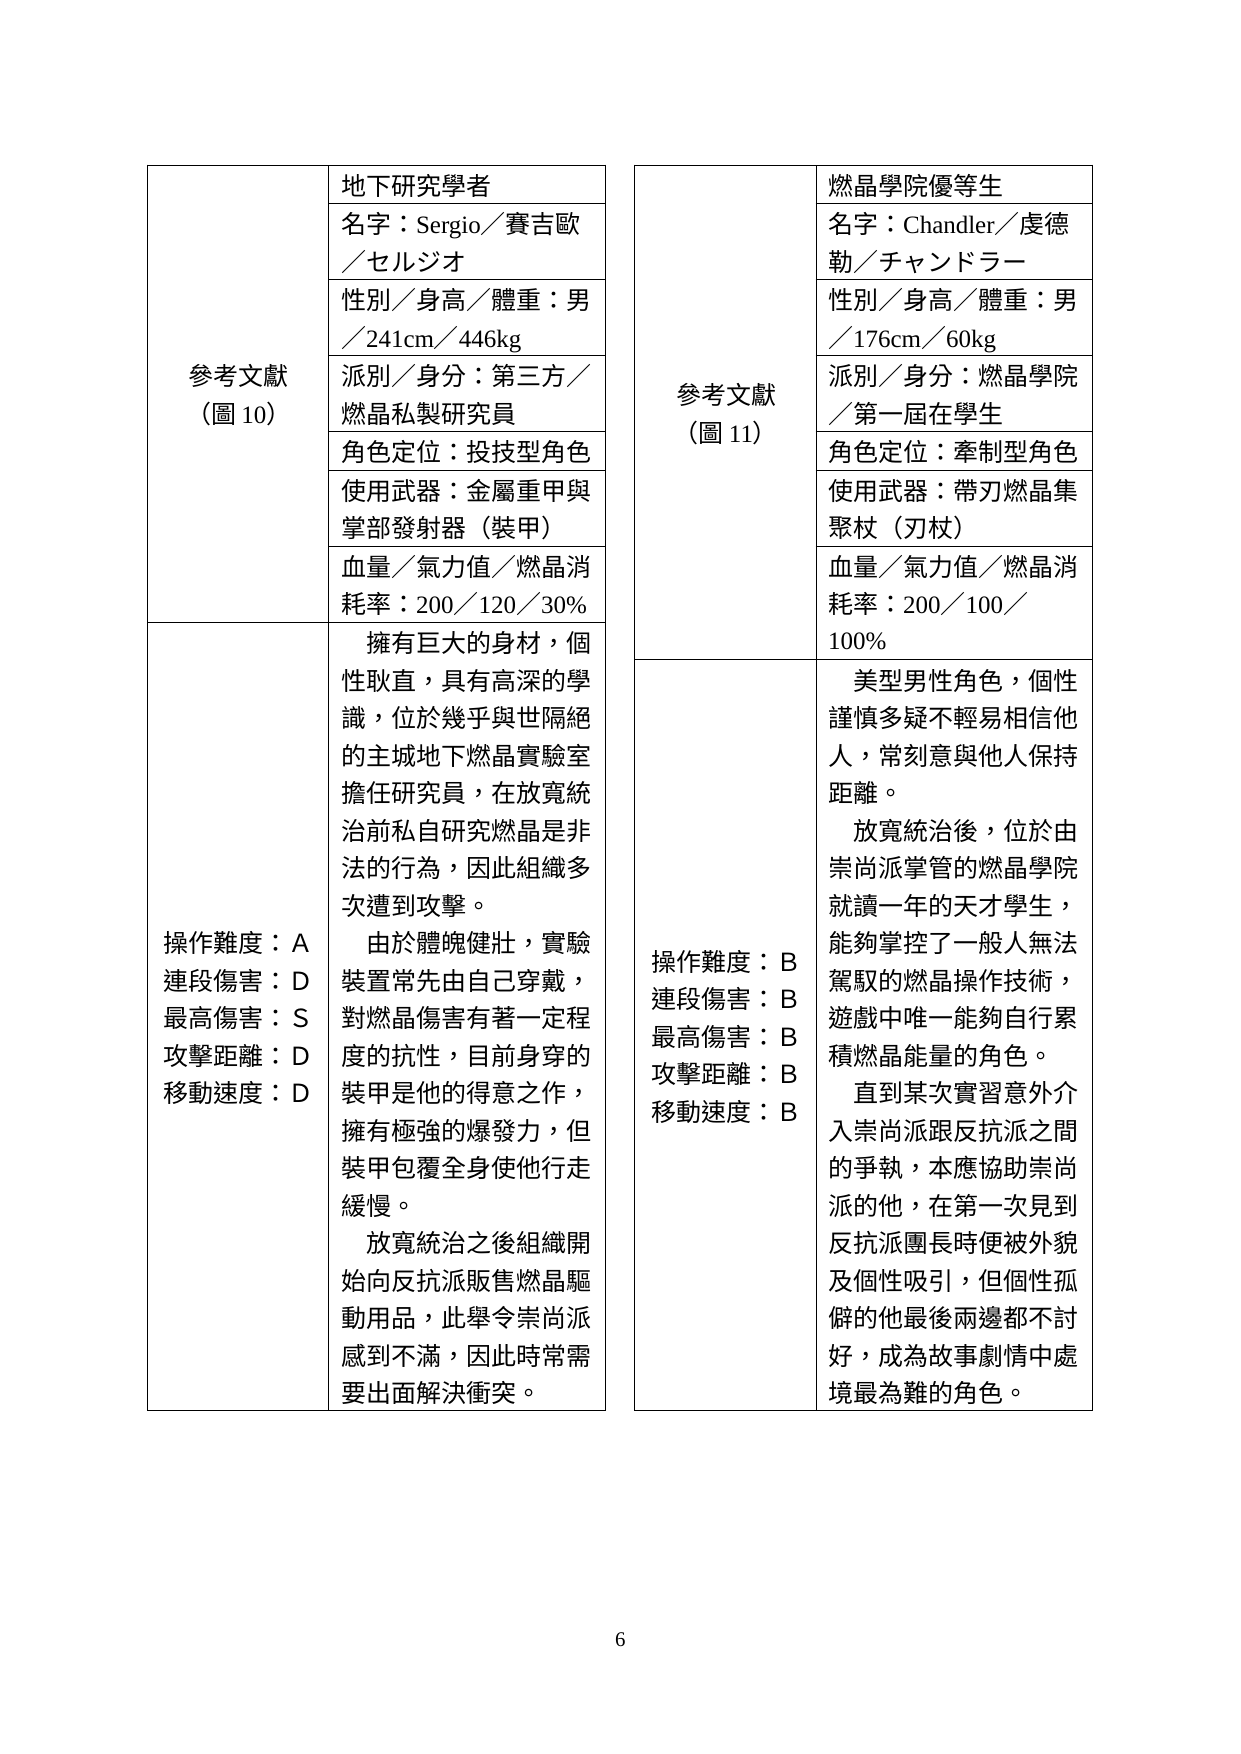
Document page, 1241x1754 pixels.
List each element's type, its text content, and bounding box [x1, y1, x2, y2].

table_cell 血量／氣力值／燃晶消耗率：200／100／100% [817, 547, 1092, 659]
table_header 參考文獻 （圖10） [148, 166, 328, 622]
table_cell 名字：Sergio／賽吉歐／セルジオ [329, 204, 605, 279]
table_header 燃晶學院優等生 [817, 166, 1092, 203]
table_cell 血量／氣力值／燃晶消耗率：200／120／30% [329, 547, 605, 622]
table_cell 名字：Chandler／虔德勒／チャンドラー [817, 204, 1092, 279]
table_cell 角色定位：牽制型角色 [817, 432, 1092, 470]
table_cell 使用武器：金屬重甲與掌部發射器（裝甲） [329, 471, 605, 546]
table_cell 操作難度：Ｂ 連段傷害：Ｂ 最高傷害：Ｂ 攻擊距離：Ｂ 移動速度：Ｂ [635, 660, 816, 1410]
table_cell 使用武器：帶刃燃晶集聚杖（刃杖） [817, 471, 1092, 546]
table_cell 操作難度：Ａ 連段傷害：Ｄ 最高傷害：Ｓ 攻擊距離：Ｄ 移動速度：Ｄ [148, 623, 328, 1410]
table_cell 性別／身高／體重：男／241cm／446kg [329, 280, 605, 355]
table_cell 派別／身分：燃晶學院／第一屆在學生 [817, 356, 1092, 431]
table_cell 派別／身分：第三方／燃晶私製研究員 [329, 356, 605, 431]
table_cell 角色定位：投技型角色 [329, 432, 605, 470]
table_header 地下研究學者 [329, 166, 605, 203]
table_cell 美型男性角色，個性謹慎多疑不輕易相信他人，常刻意與他人保持距離。 放寬統治後，位於由崇尚派掌管的燃晶學院就讀一年的天才學生，能夠掌控了一般人無法駕馭的燃晶操作技術，遊戲中唯一能夠自行累積燃晶能量的角色。 直到某次實習意外介入崇尚派跟反抗派之間的爭執，本應協助崇尚派的他，在第一次見到反抗派團長時便被外貌及個性吸引，但個性孤僻的他最後兩邊都不討好，成為故事劇情中處境最為難的角色。 [817, 660, 1092, 1410]
table_header 參考文獻 （圖11） [635, 166, 816, 659]
table_cell 擁有巨大的身材，個性耿直，具有高深的學識，位於幾乎與世隔絕的主城地下燃晶實驗室擔任研究員，在放寬統治前私自研究燃晶是非法的行為，因此組織多次遭到攻擊。 由於體魄健壯，實驗裝置常先由自己穿戴，對燃晶傷害有著一定程度的抗性，目前身穿的裝甲是他的得意之作，擁有極強的爆發力，但裝甲包覆全身使他行走緩慢。 放寬統治之後組織開始向反抗派販售燃晶驅動用品，此舉令崇尚派感到不滿，因此時常需要出面解決衝突。 [329, 623, 605, 1410]
table_cell 性別／身高／體重：男／176cm／60kg [817, 280, 1092, 355]
